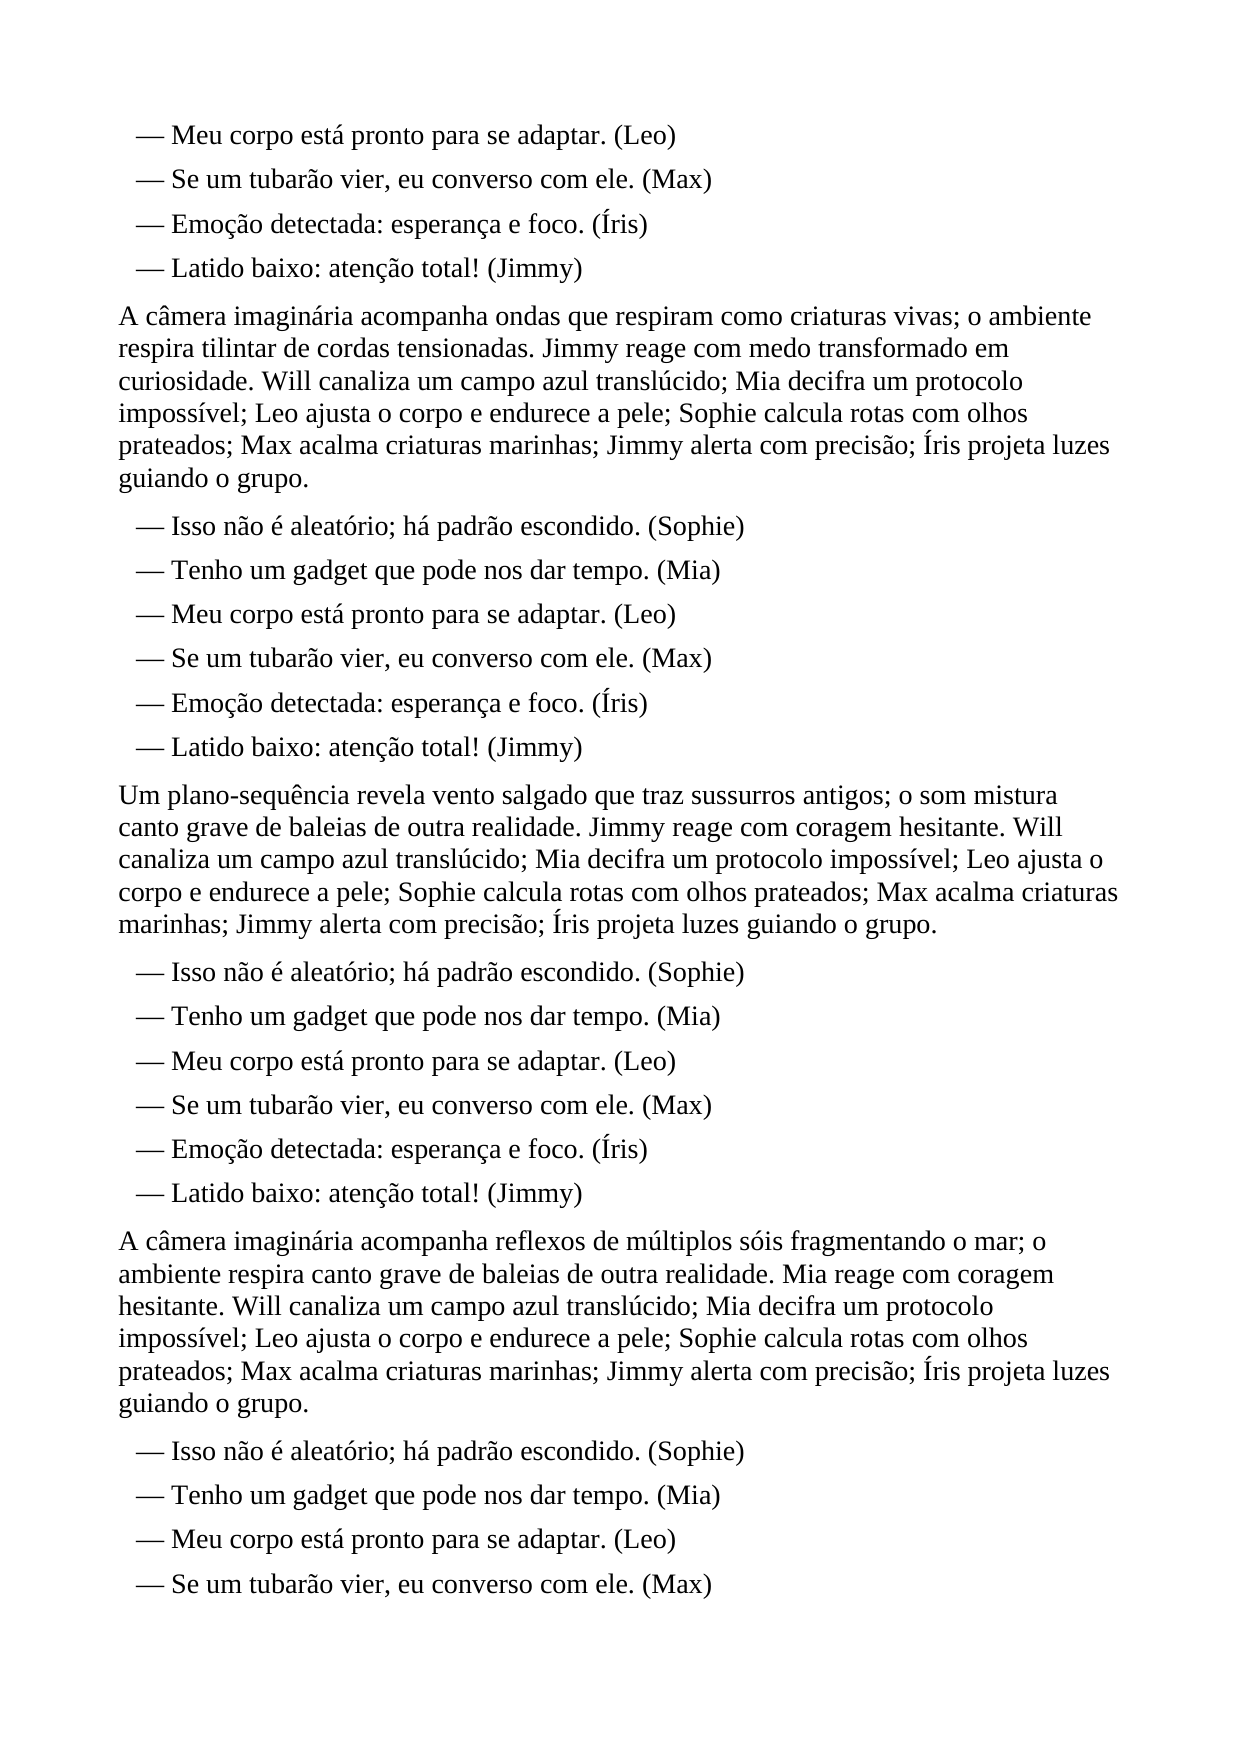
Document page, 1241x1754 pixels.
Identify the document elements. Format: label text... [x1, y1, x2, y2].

text — Se um tubarão vier, eu converso com ele. (Max) [118, 641, 1122, 674]
text A câmera imaginária acompanha reflexos de múltiplos sóis fragmentando o mar; o ambiente respira canto grave de baleias de outra realidade. Mia reage com coragem hesitante. Will canaliza um campo azul translúcido; Mia decifra um protocolo impossível; Leo ajusta o corpo e endurece a pele; Sophie calcula rotas com olhos prateados; Max acalma criaturas marinhas; Jimmy alerta com precisão; Íris projeta luzes guiando o grupo. [118, 1224, 1122, 1419]
text — Emoção detectada: esperança e foco. (Íris) [118, 207, 1122, 239]
text — Meu corpo está pronto para se adaptar. (Leo) [118, 597, 1122, 629]
text — Isso não é aleatório; há padrão escondido. (Sophie) [118, 1434, 1122, 1466]
text — Emoção detectada: esperança e foco. (Íris) [118, 686, 1122, 718]
text — Meu corpo está pronto para se adaptar. (Leo) [118, 1523, 1122, 1555]
text — Se um tubarão vier, eu converso com ele. (Max) [118, 1088, 1122, 1120]
text — Isso não é aleatório; há padrão escondido. (Sophie) [118, 955, 1122, 987]
text — Isso não é aleatório; há padrão escondido. (Sophie) [118, 508, 1122, 541]
text — Tenho um gadget que pode nos dar tempo. (Mia) [118, 999, 1122, 1032]
text A câmera imaginária acompanha ondas que respiram como criaturas vivas; o ambiente respira tilintar de cordas tensionadas. Jimmy reage com medo transformado em curiosidade. Will canaliza um campo azul translúcido; Mia decifra um protocolo impossível; Leo ajusta o corpo e endurece a pele; Sophie calcula rotas com olhos prateados; Max acalma criaturas marinhas; Jimmy alerta com precisão; Íris projeta luzes guiando o grupo. [118, 299, 1122, 493]
text — Latido baixo: atenção total! (Jimmy) [118, 730, 1122, 762]
text Um plano-sequência revela vento salgado que traz sussurros antigos; o som mistura canto grave de baleias de outra realidade. Jimmy reage com coragem hesitante. Will canaliza um campo azul translúcido; Mia decifra um protocolo impossível; Leo ajusta o corpo e endurece a pele; Sophie calcula rotas com olhos prateados; Max acalma criaturas marinhas; Jimmy alerta com precisão; Íris projeta luzes guiando o grupo. [118, 778, 1122, 940]
text — Latido baixo: atenção total! (Jimmy) [118, 251, 1122, 283]
text — Latido baixo: atenção total! (Jimmy) [118, 1176, 1122, 1209]
text — Meu corpo está pronto para se adaptar. (Leo) [118, 118, 1122, 151]
text — Se um tubarão vier, eu converso com ele. (Max) [118, 1567, 1122, 1599]
text — Emoção detectada: esperança e foco. (Íris) [118, 1132, 1122, 1164]
text — Meu corpo está pronto para se adaptar. (Leo) [118, 1044, 1122, 1076]
text — Tenho um gadget que pode nos dar tempo. (Mia) [118, 553, 1122, 585]
text — Tenho um gadget que pode nos dar tempo. (Mia) [118, 1478, 1122, 1511]
text — Se um tubarão vier, eu converso com ele. (Max) [118, 162, 1122, 195]
